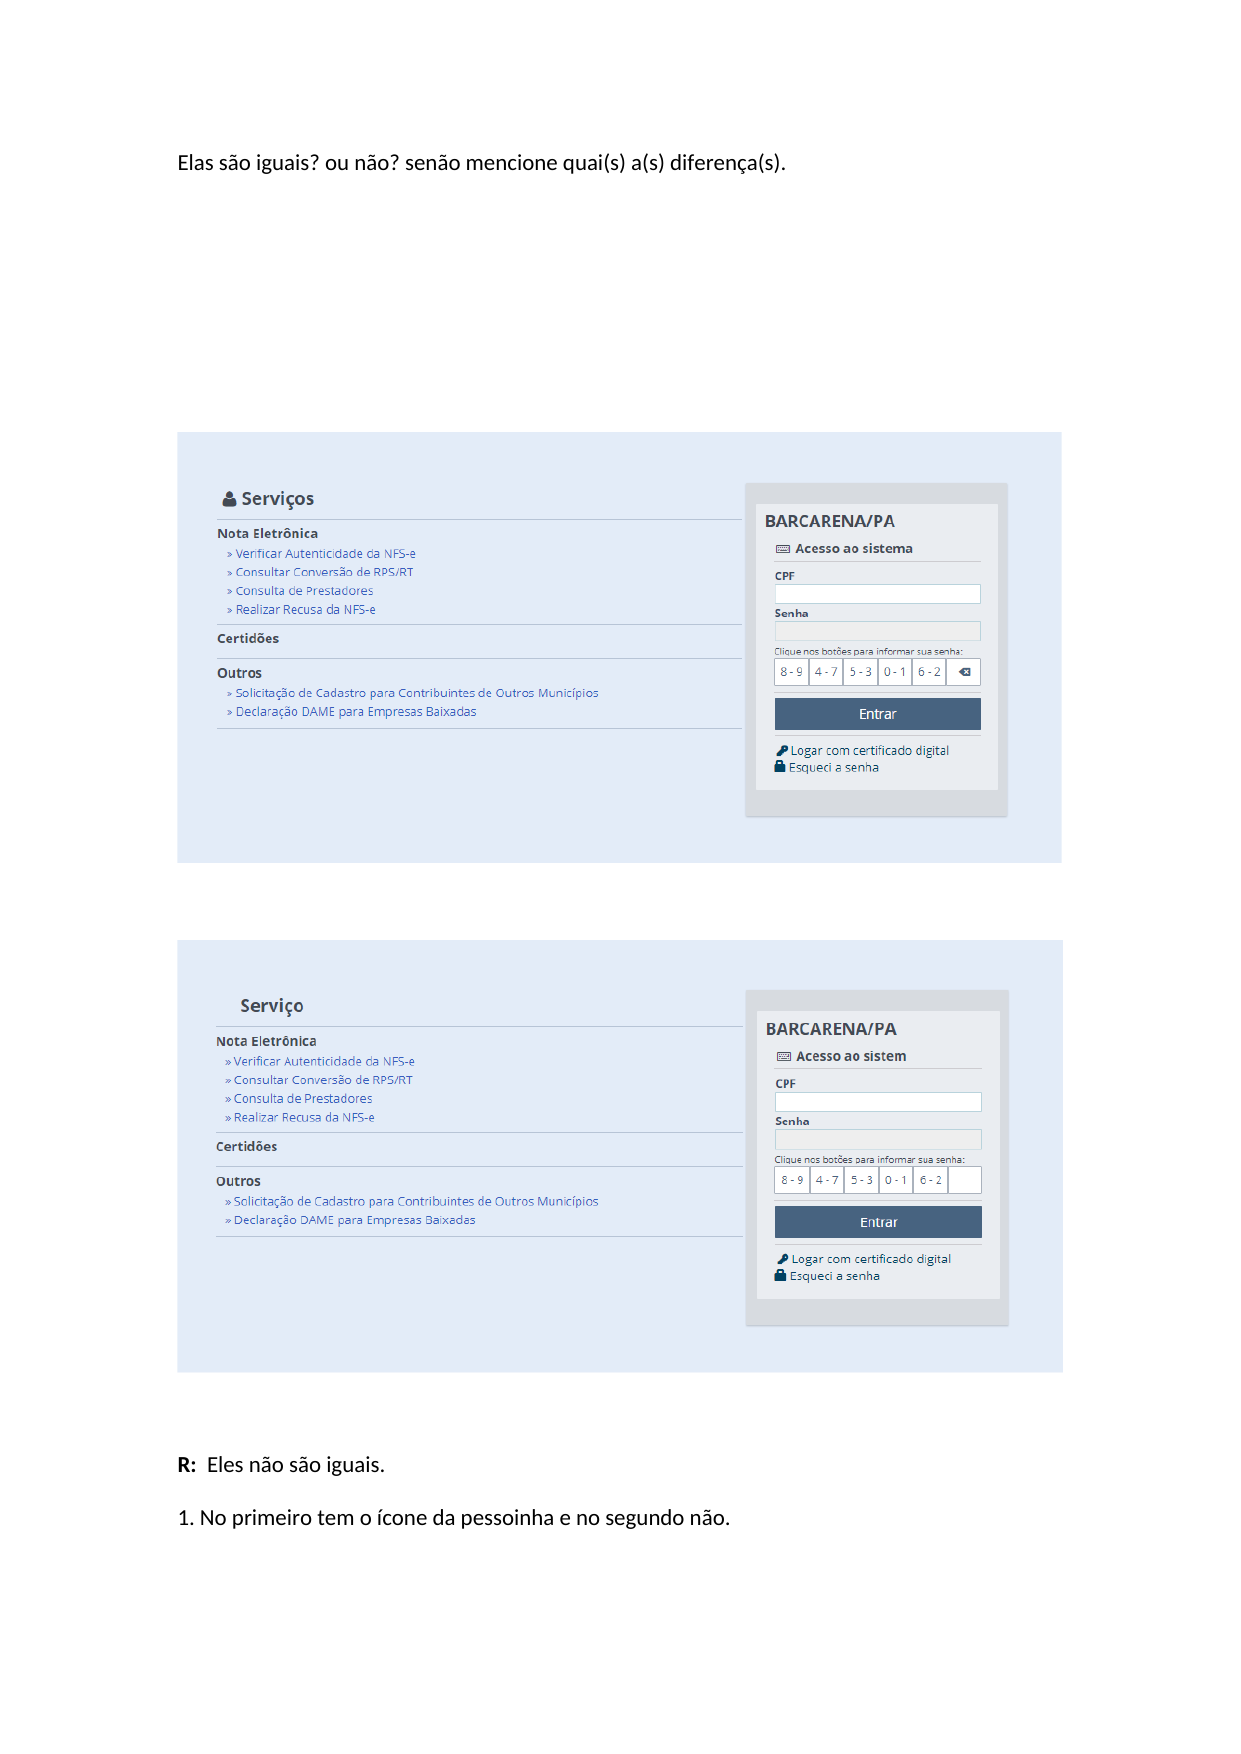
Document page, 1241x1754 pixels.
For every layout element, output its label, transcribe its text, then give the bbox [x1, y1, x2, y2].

picture [177, 432, 1062, 863]
picture [177, 940, 1063, 1373]
text R: Eles não são iguais. [177, 1450, 1063, 1478]
text 1. No primeiro tem o ícone da pessoinha e no segundo não. [177, 1503, 1063, 1531]
text Elas são iguais? ou não? senão mencione quai(s) a(s) diferença(s). [177, 148, 1063, 176]
